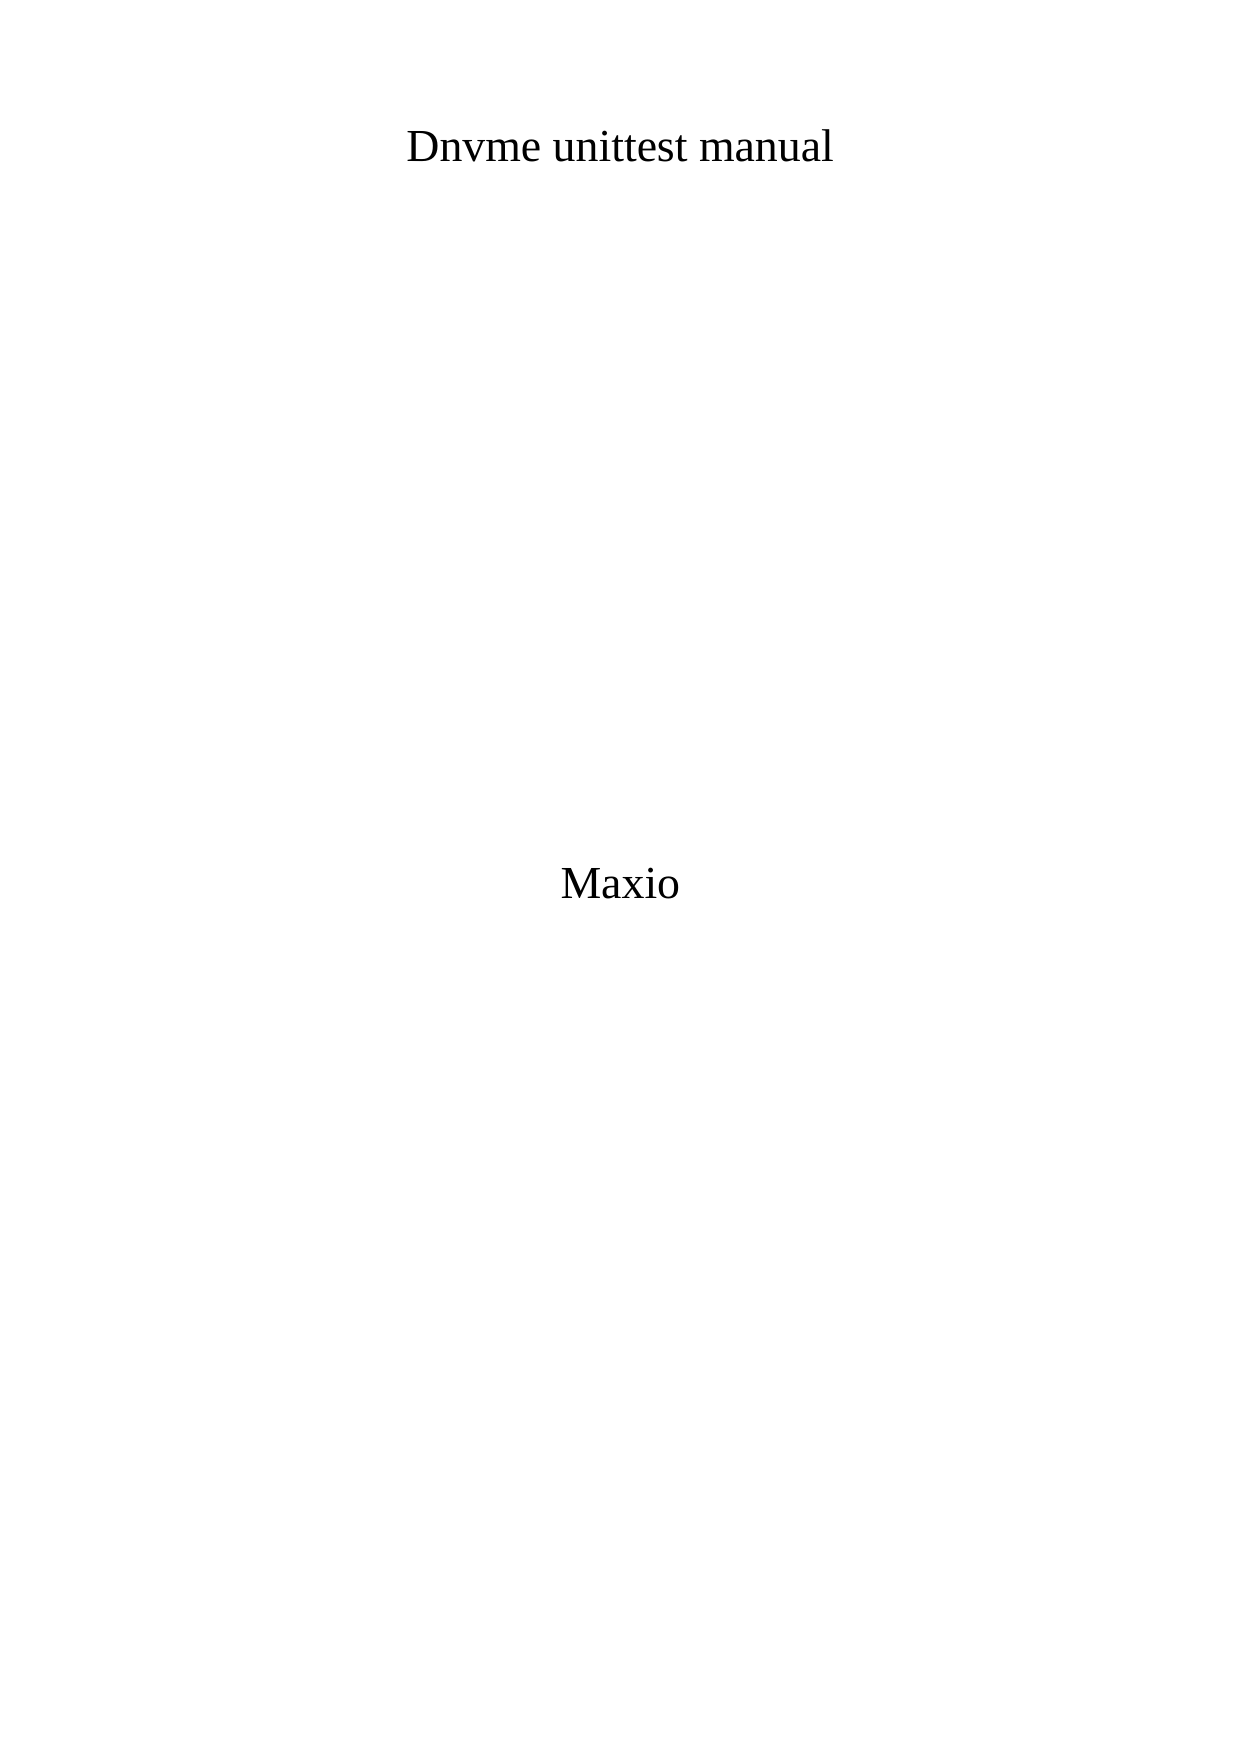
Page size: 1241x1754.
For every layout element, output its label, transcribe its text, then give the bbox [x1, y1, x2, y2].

text Maxio [118, 856, 1122, 909]
text Dnvme unittest manual [118, 118, 1122, 171]
